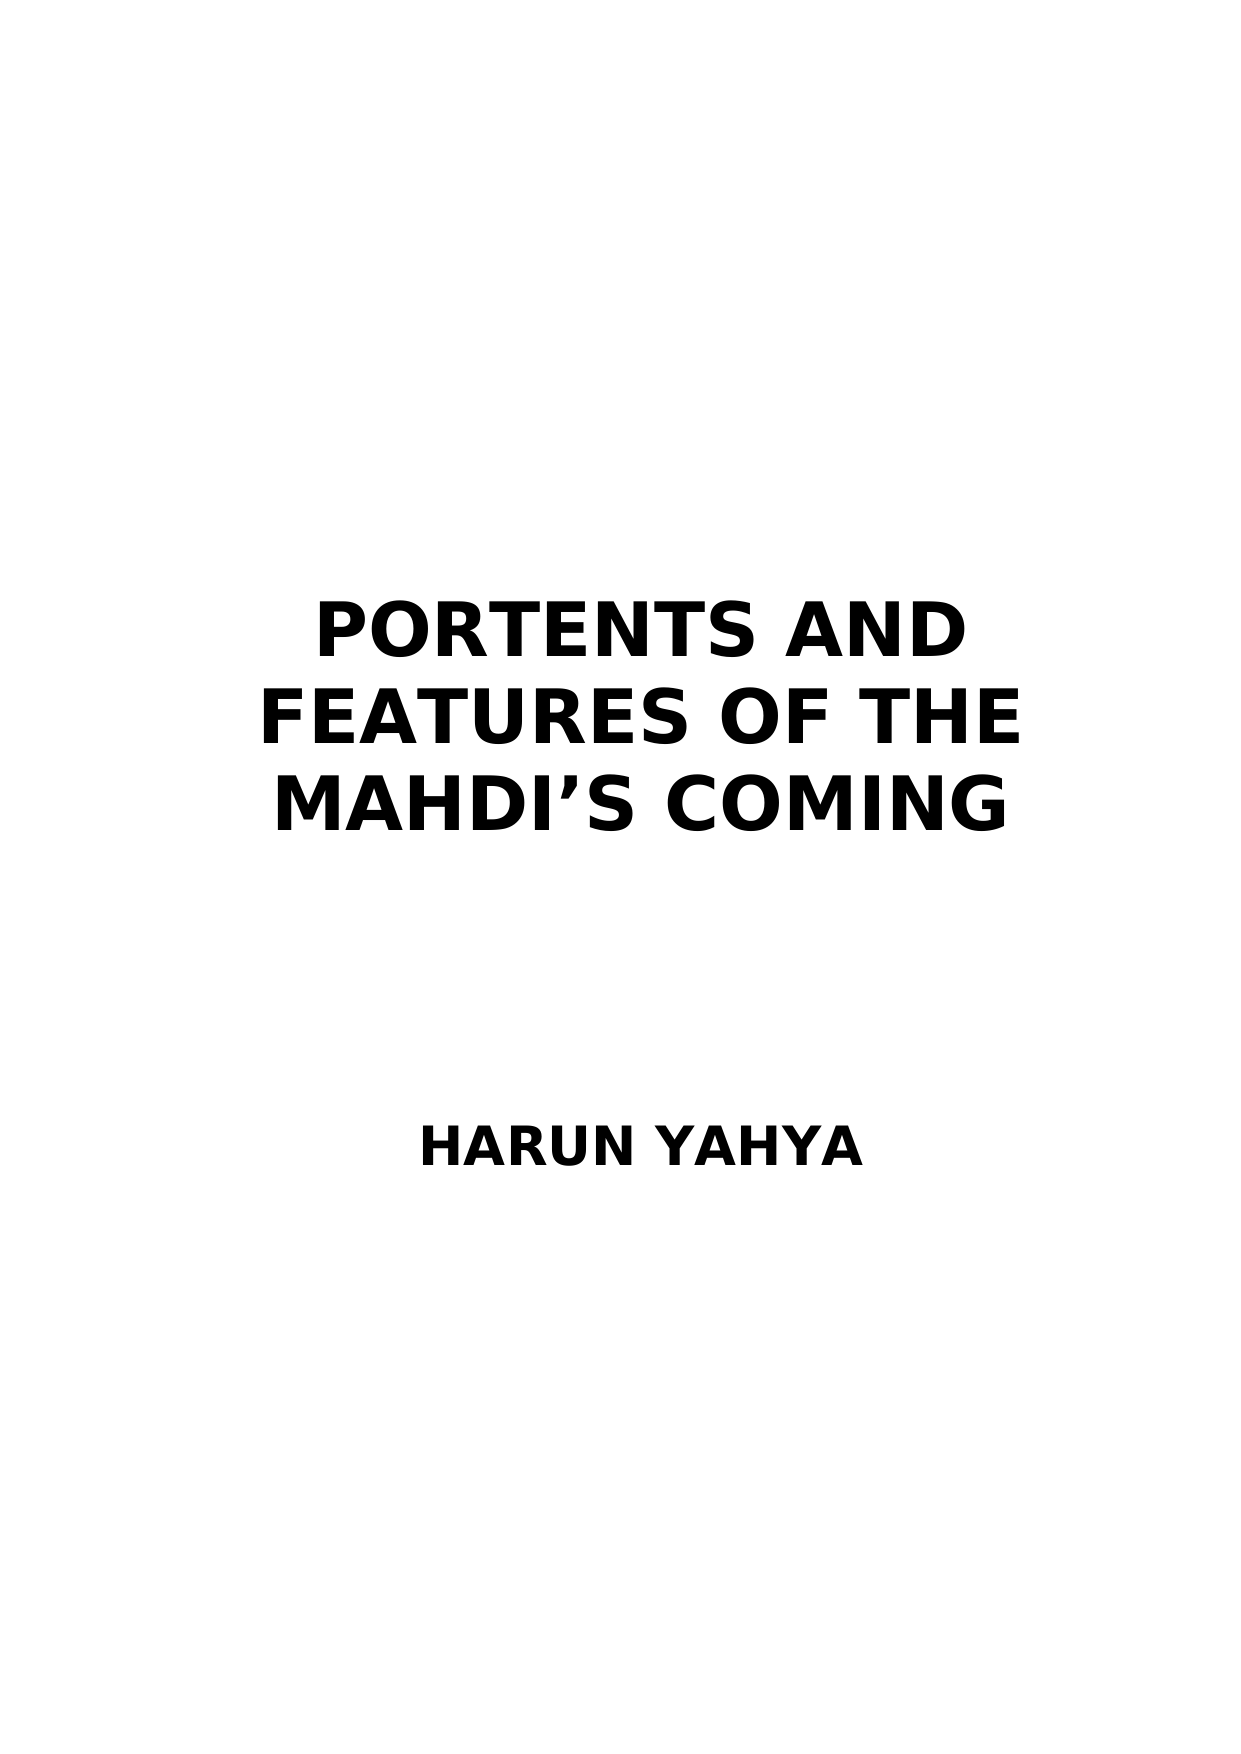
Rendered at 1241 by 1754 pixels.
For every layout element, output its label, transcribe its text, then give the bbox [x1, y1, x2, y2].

text HARUN YAHYA [187, 1115, 1035, 1178]
subtitle PORTENTS AND FEATURES OF THE MAHDI’S COMING [247, 586, 1035, 848]
